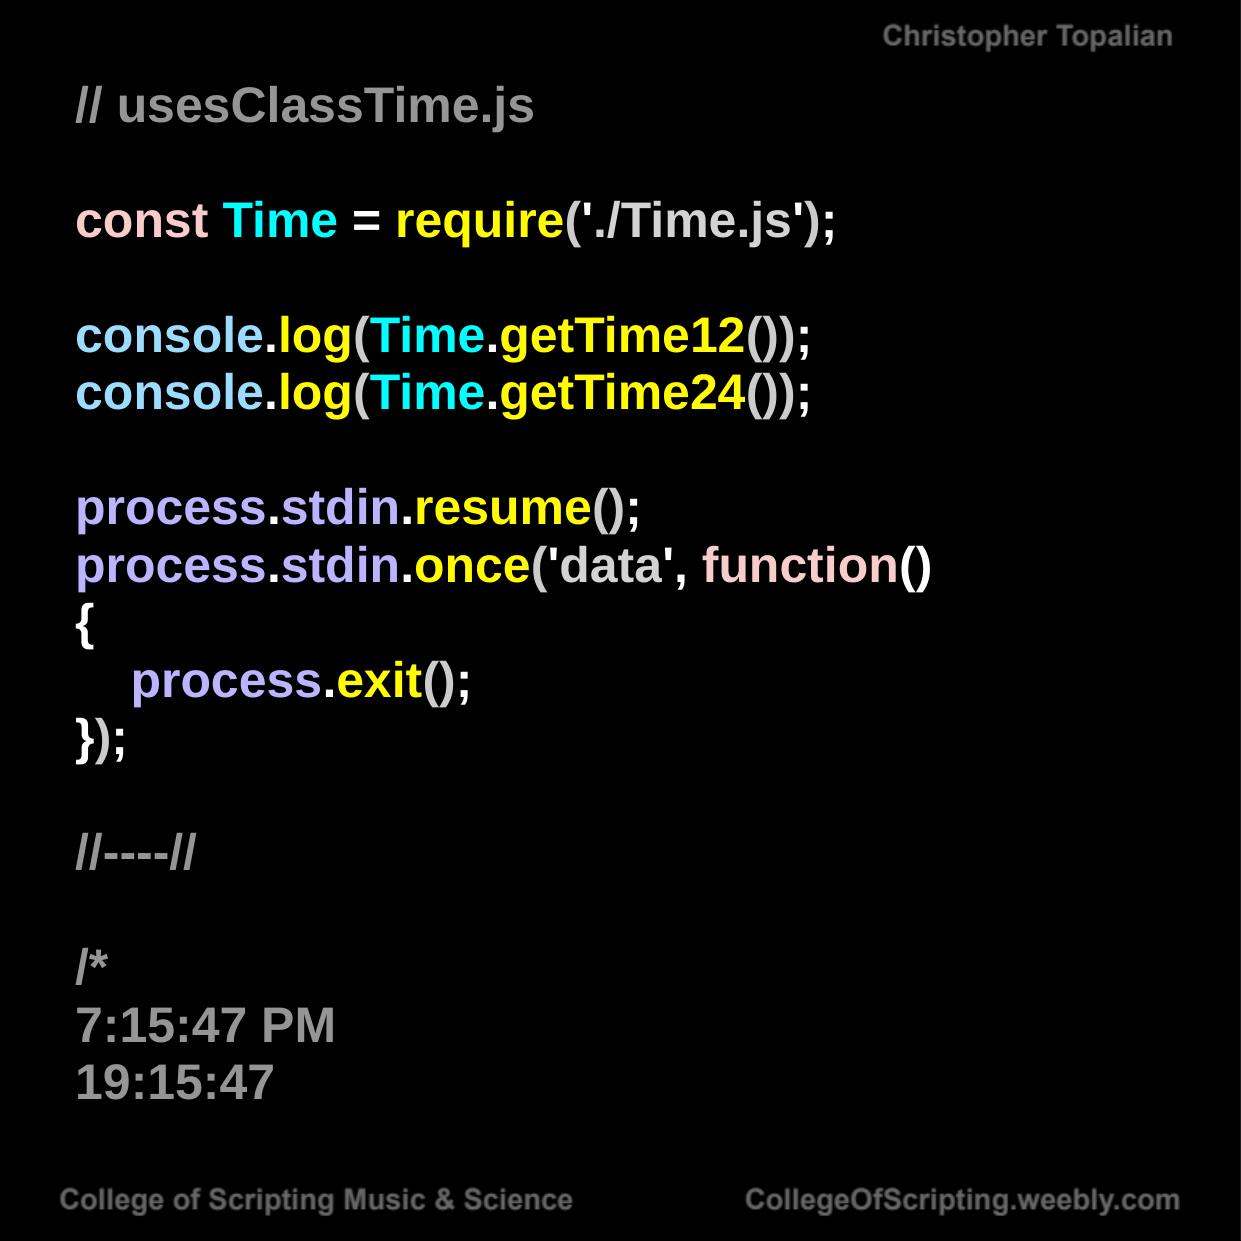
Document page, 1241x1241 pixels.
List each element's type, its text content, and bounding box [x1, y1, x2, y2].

text 19:15:47 [75, 1052, 1166, 1110]
text process.exit(); [75, 650, 1166, 707]
text console.log(Time.getTime12()); [75, 305, 1166, 362]
text // usesClassTime.js [75, 75, 1166, 132]
text /* [75, 937, 1166, 995]
text console.log(Time.getTime24()); [75, 362, 1166, 420]
text 7:15:47 PM [75, 995, 1166, 1052]
text process.stdin.resume(); [75, 477, 1166, 535]
text //----// [75, 822, 1166, 880]
text }); [75, 707, 1166, 765]
text const Time = require('./Time.js'); [75, 190, 1166, 247]
text process.stdin.once('data', function() [75, 535, 1166, 592]
text { [75, 592, 1166, 650]
